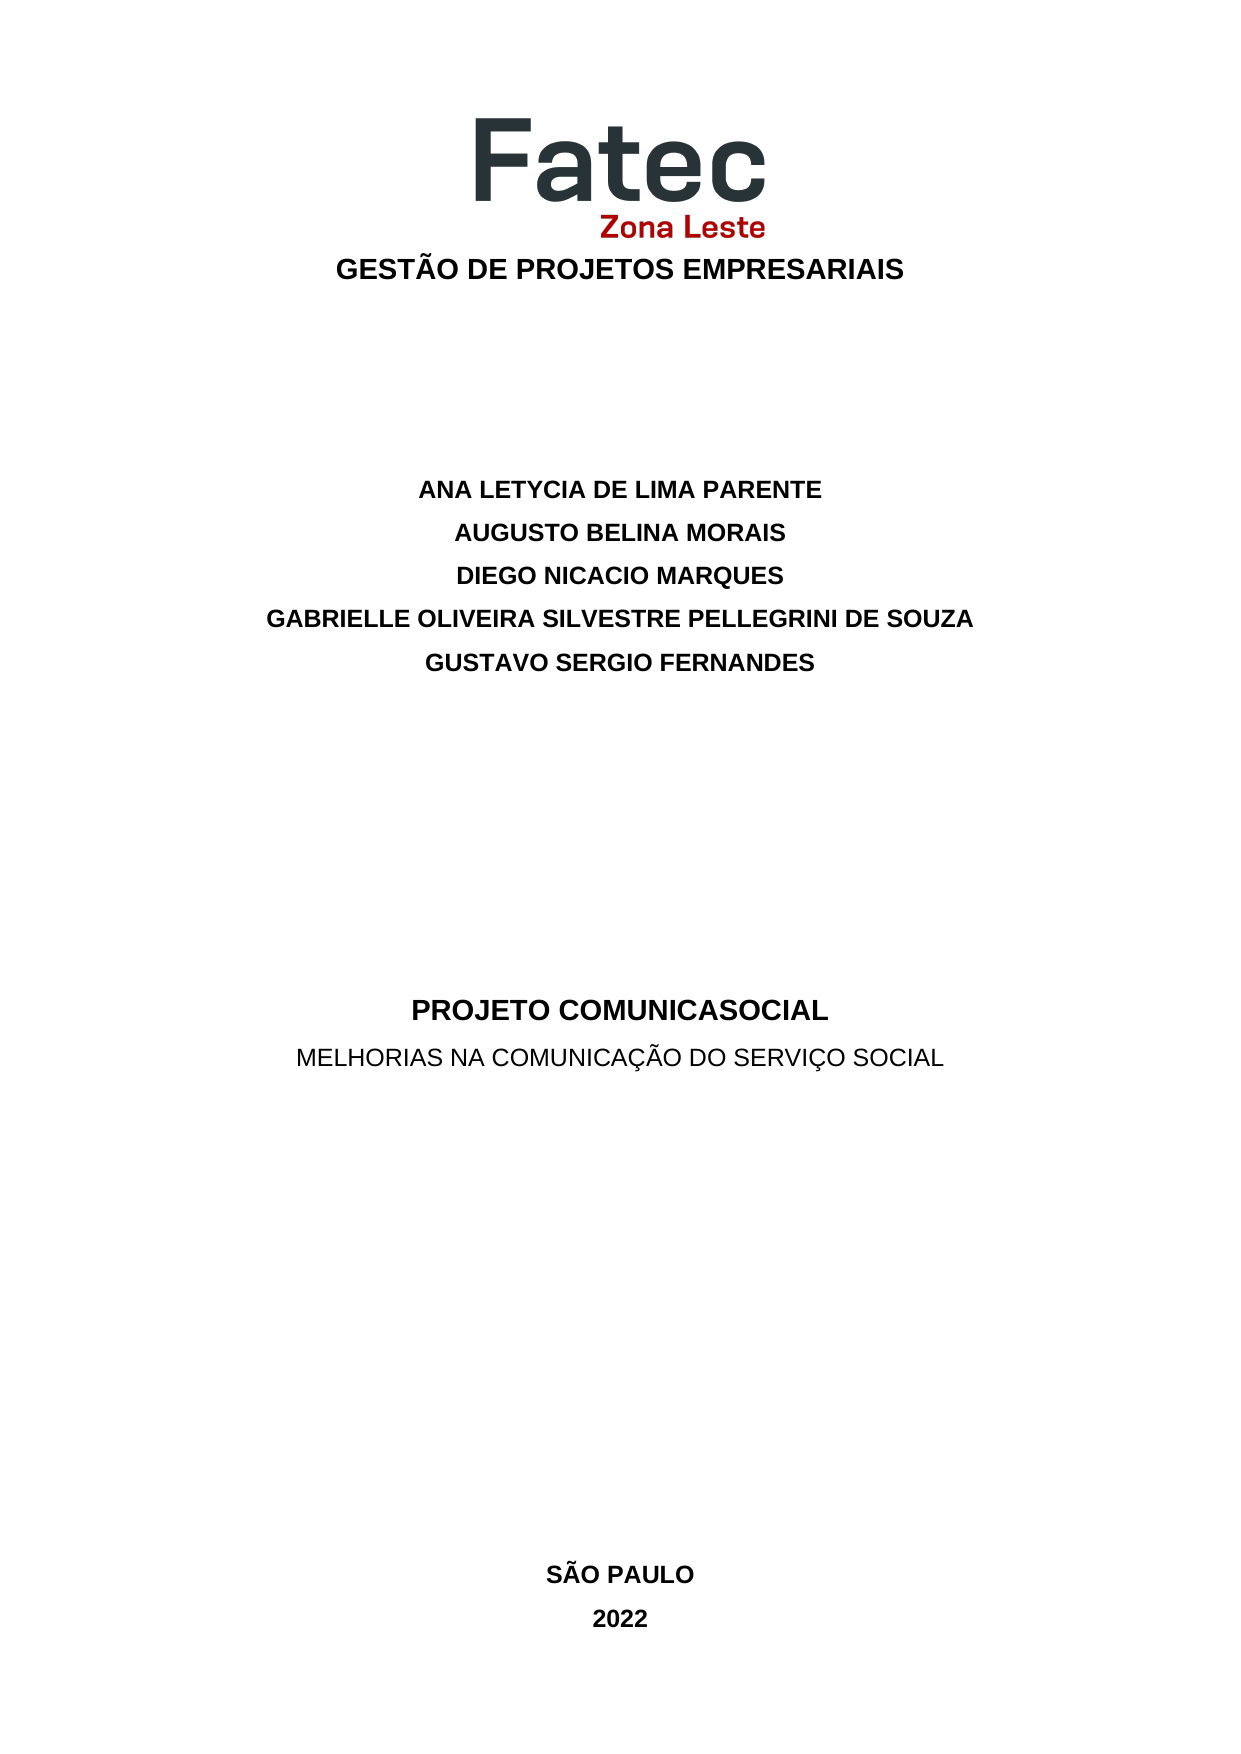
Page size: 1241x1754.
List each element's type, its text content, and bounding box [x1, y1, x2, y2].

text GESTÃO DE PROJETOS EMPRESARIAIS [118, 252, 1122, 286]
text PROJETO COMUNICASOCIAL [118, 993, 1122, 1026]
text SÃO PAULO [118, 1560, 1122, 1589]
text MELHORIAS NA COMUNICAÇÃO DO SERVIÇO SOCIAL [118, 1043, 1122, 1072]
text 2022 [118, 1603, 1122, 1632]
text ANA LETYCIA DE LIMA PARENTE [118, 475, 1122, 504]
text DIEGO NICACIO MARQUES [118, 561, 1122, 590]
text AUGUSTO BELINA MORAIS [118, 518, 1122, 547]
picture [475, 118, 765, 238]
text GUSTAVO SERGIO FERNANDES [118, 648, 1122, 676]
text GABRIELLE OLIVEIRA SILVESTRE PELLEGRINI DE SOUZA [118, 604, 1122, 633]
